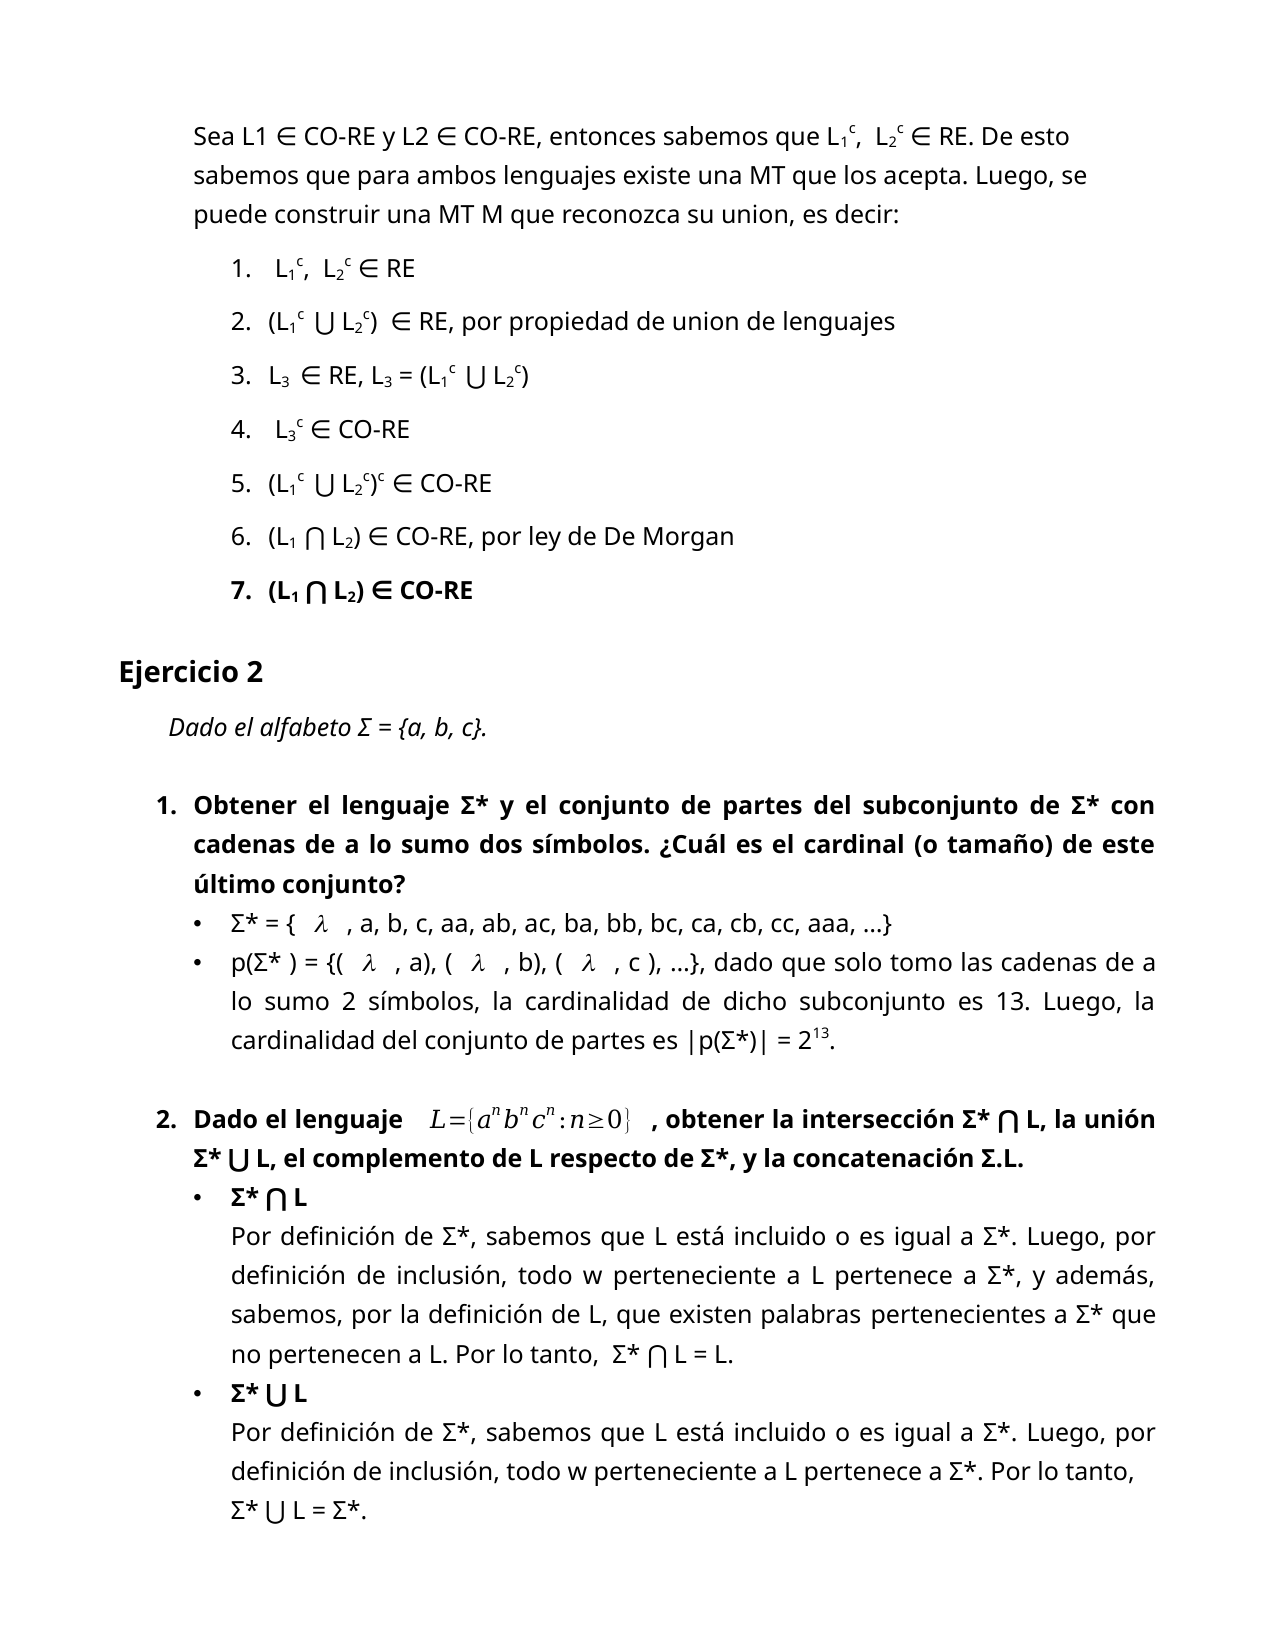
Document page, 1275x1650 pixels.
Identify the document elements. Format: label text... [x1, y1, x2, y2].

list Por definición de Ʃ*, sabemos que L está incluido o es igual a Ʃ*. Luego, por definición de inclusión, todo w perteneciente a L pertenece a Ʃ*, y además, sabemos, por la definición de L, que existen palabras pertenecientes a Ʃ* que no pertenecen a L. Por lo tanto, Ʃ* ⋂ L = L. [193, 1219, 1157, 1370]
list Dado el lenguaje , obtener la intersección Ʃ* ⋂ L, la unión Ʃ* ⋃ L, el complemento de L respecto de Ʃ*, y la concatenación Ʃ.L. [156, 1101, 1157, 1174]
list L3 ∈ RE, L3 = (L1c ⋃ L2c) [231, 358, 1157, 392]
list (L1 ⋂ L2) ∈ CO-RE [231, 573, 1157, 607]
list Ʃ* ⋃ L = Ʃ*. [193, 1493, 1157, 1527]
list Ʃ* ⋂ L [193, 1179, 1157, 1214]
list (L1c ⋃ L2c)c ∈ CO-RE [231, 465, 1157, 499]
list Ʃ* = {, a, b, c, aa, ab, ac, ba, bb, bc, ca, cb, cc, aaa, …} [193, 905, 1157, 939]
list (L1 ⋂ L2) ∈ CO-RE, por ley de De Morgan [231, 519, 1157, 553]
list Obtener el lenguaje Ʃ* y el conjunto de partes del subconjunto de Ʃ* con cadenas de a lo sumo dos símbolos. ¿Cuál es el cardinal (o tamaño) de este último conjunto? [156, 788, 1157, 900]
list (L1c ⋃ L2c) ∈ RE, por propiedad de union de lenguajes [231, 304, 1157, 338]
list L1c, L2c ∈ RE [231, 250, 1157, 284]
subtitle Ejercicio 2 [118, 651, 1157, 691]
list Ʃ* ⋃ L [193, 1375, 1157, 1409]
list Por definición de Ʃ*, sabemos que L está incluido o es igual a Ʃ*. Luego, por definición de inclusión, todo w perteneciente a L pertenece a Ʃ*. Por lo tanto, [193, 1414, 1157, 1488]
list Sea L1 ∈ CO-RE y L2 ∈ CO-RE, entonces sabemos que L1c, L2c ∈ RE. De esto sabemos que para ambos lenguajes existe una MT que los acepta. Luego, se puede construir una MT M que reconozca su union, es decir: [156, 118, 1157, 231]
list L3c ∈ CO-RE [231, 411, 1157, 446]
text Dado el alfabeto Ʃ = {a, b, c}. [118, 709, 1157, 744]
list p(Ʃ* ) = {(, a), (, b), (, c ), …}, dado que solo tomo las cadenas de a lo sumo 2 símbolos, la cardinalidad de dicho subconjunto es 13. Luego, la cardinalidad del conjunto de partes es |p(Ʃ*)| = 213. [193, 944, 1157, 1057]
